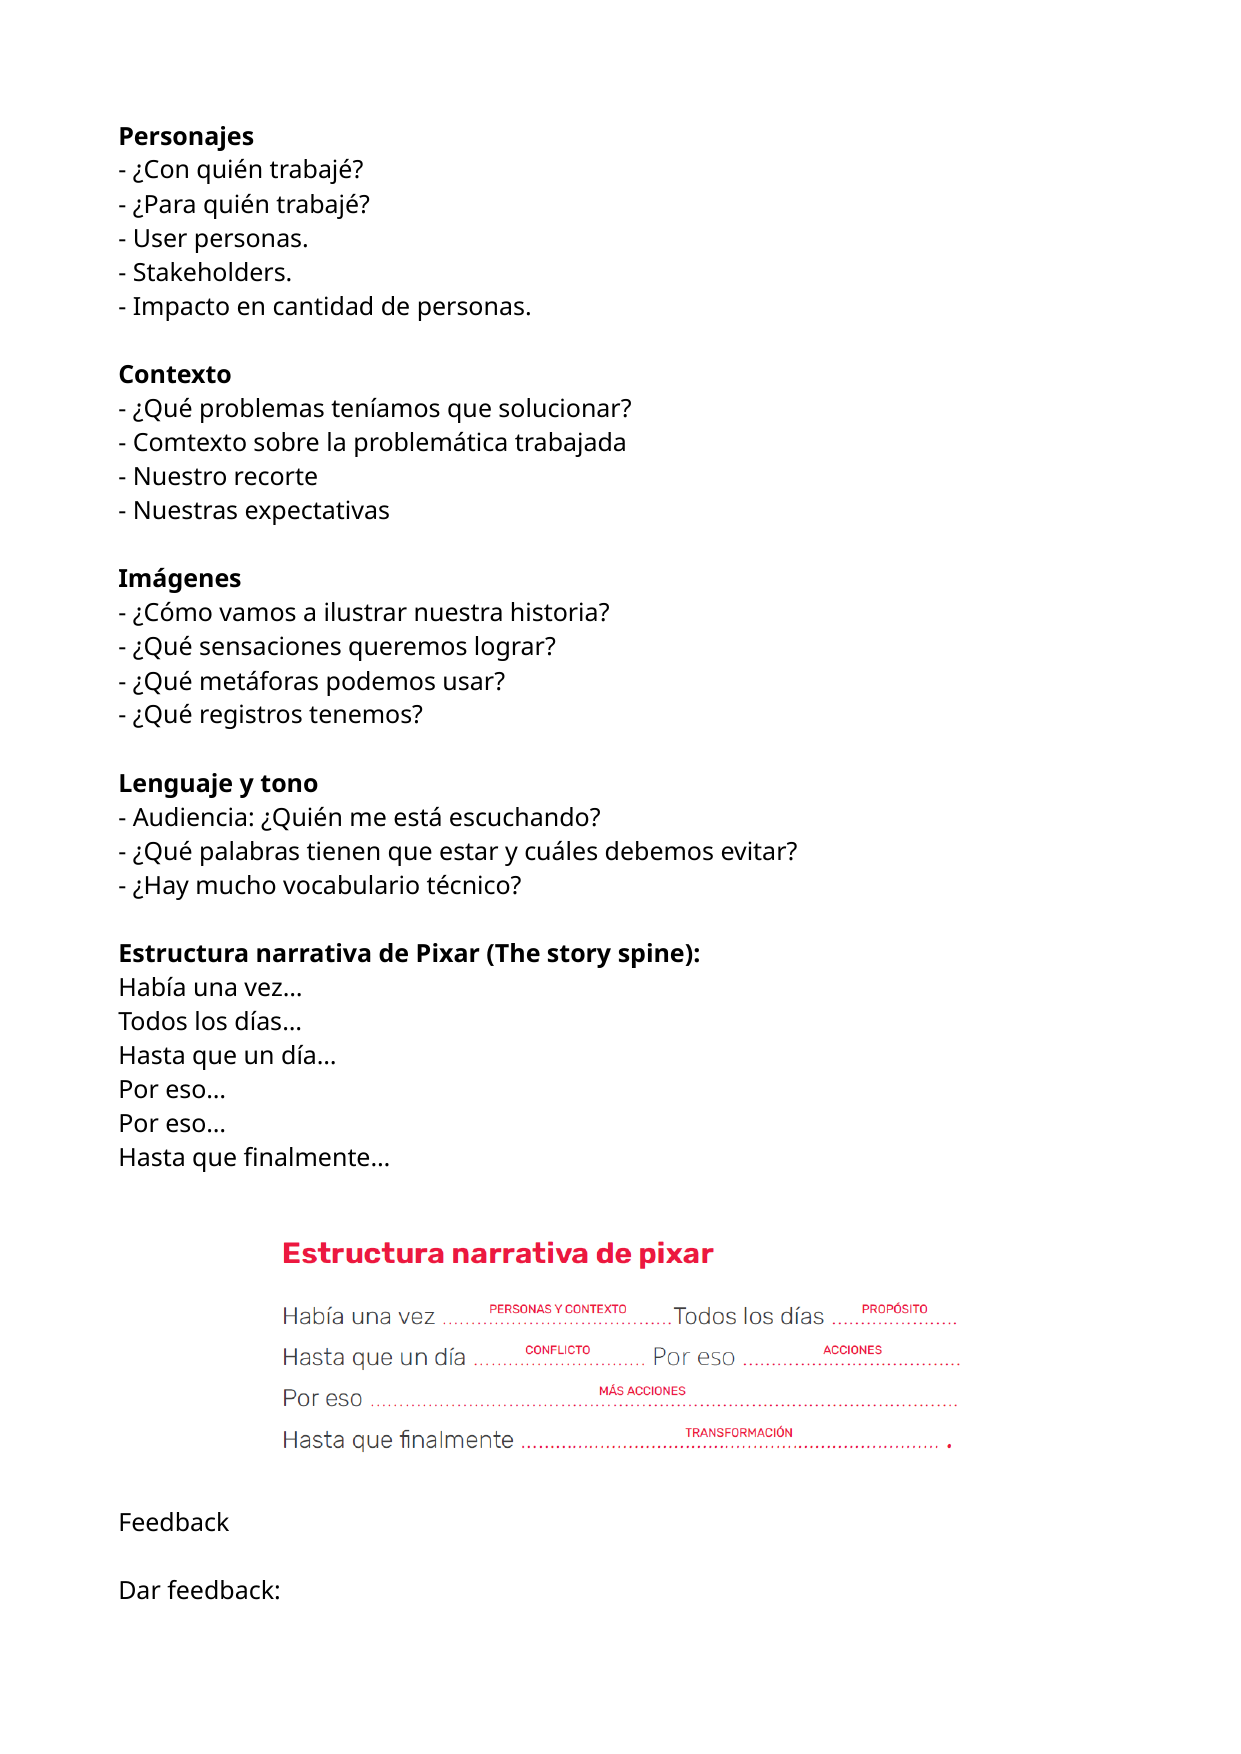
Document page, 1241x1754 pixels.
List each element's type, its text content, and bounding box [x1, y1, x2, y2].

picture [266, 1231, 974, 1469]
text - ¿Qué problemas teníamos que solucionar? [118, 391, 1122, 425]
text Había una vez… [118, 970, 1122, 1004]
text Feedback [118, 1208, 1122, 1538]
text - Impacto en cantidad de personas. [118, 288, 1122, 322]
text Por eso… [118, 1072, 1122, 1106]
text - Comtexto sobre la problemática trabajada [118, 425, 1122, 459]
text - ¿Qué metáforas podemos usar? [118, 663, 1122, 697]
text Lenguaje y tono [118, 765, 1122, 799]
text - ¿Qué registros tenemos? [118, 697, 1122, 731]
text Personajes [118, 118, 1122, 152]
text Hasta que finalmente… [118, 1140, 1122, 1174]
text Hasta que un día… [118, 1038, 1122, 1072]
text - Nuestro recorte [118, 459, 1122, 493]
text Estructura narrativa de Pixar (The story spine): [118, 936, 1122, 970]
text Contexto [118, 357, 1122, 391]
text Por eso… [118, 1106, 1122, 1140]
text - ¿Cómo vamos a ilustrar nuestra historia? [118, 595, 1122, 629]
text Dar feedback: [118, 1572, 1122, 1606]
text - ¿Con quién trabajé? [118, 152, 1122, 186]
text Imágenes [118, 561, 1122, 595]
text - Nuestras expectativas [118, 493, 1122, 527]
text - ¿Hay mucho vocabulario técnico? [118, 867, 1122, 902]
text - Audiencia: ¿Quién me está escuchando? [118, 799, 1122, 833]
text Todos los días… [118, 1004, 1122, 1038]
text - ¿Qué palabras tienen que estar y cuáles debemos evitar? [118, 833, 1122, 867]
text - ¿Para quién trabajé? [118, 186, 1122, 220]
text - Stakeholders. [118, 254, 1122, 288]
text - ¿Qué sensaciones queremos lograr? [118, 629, 1122, 663]
text - User personas. [118, 220, 1122, 254]
